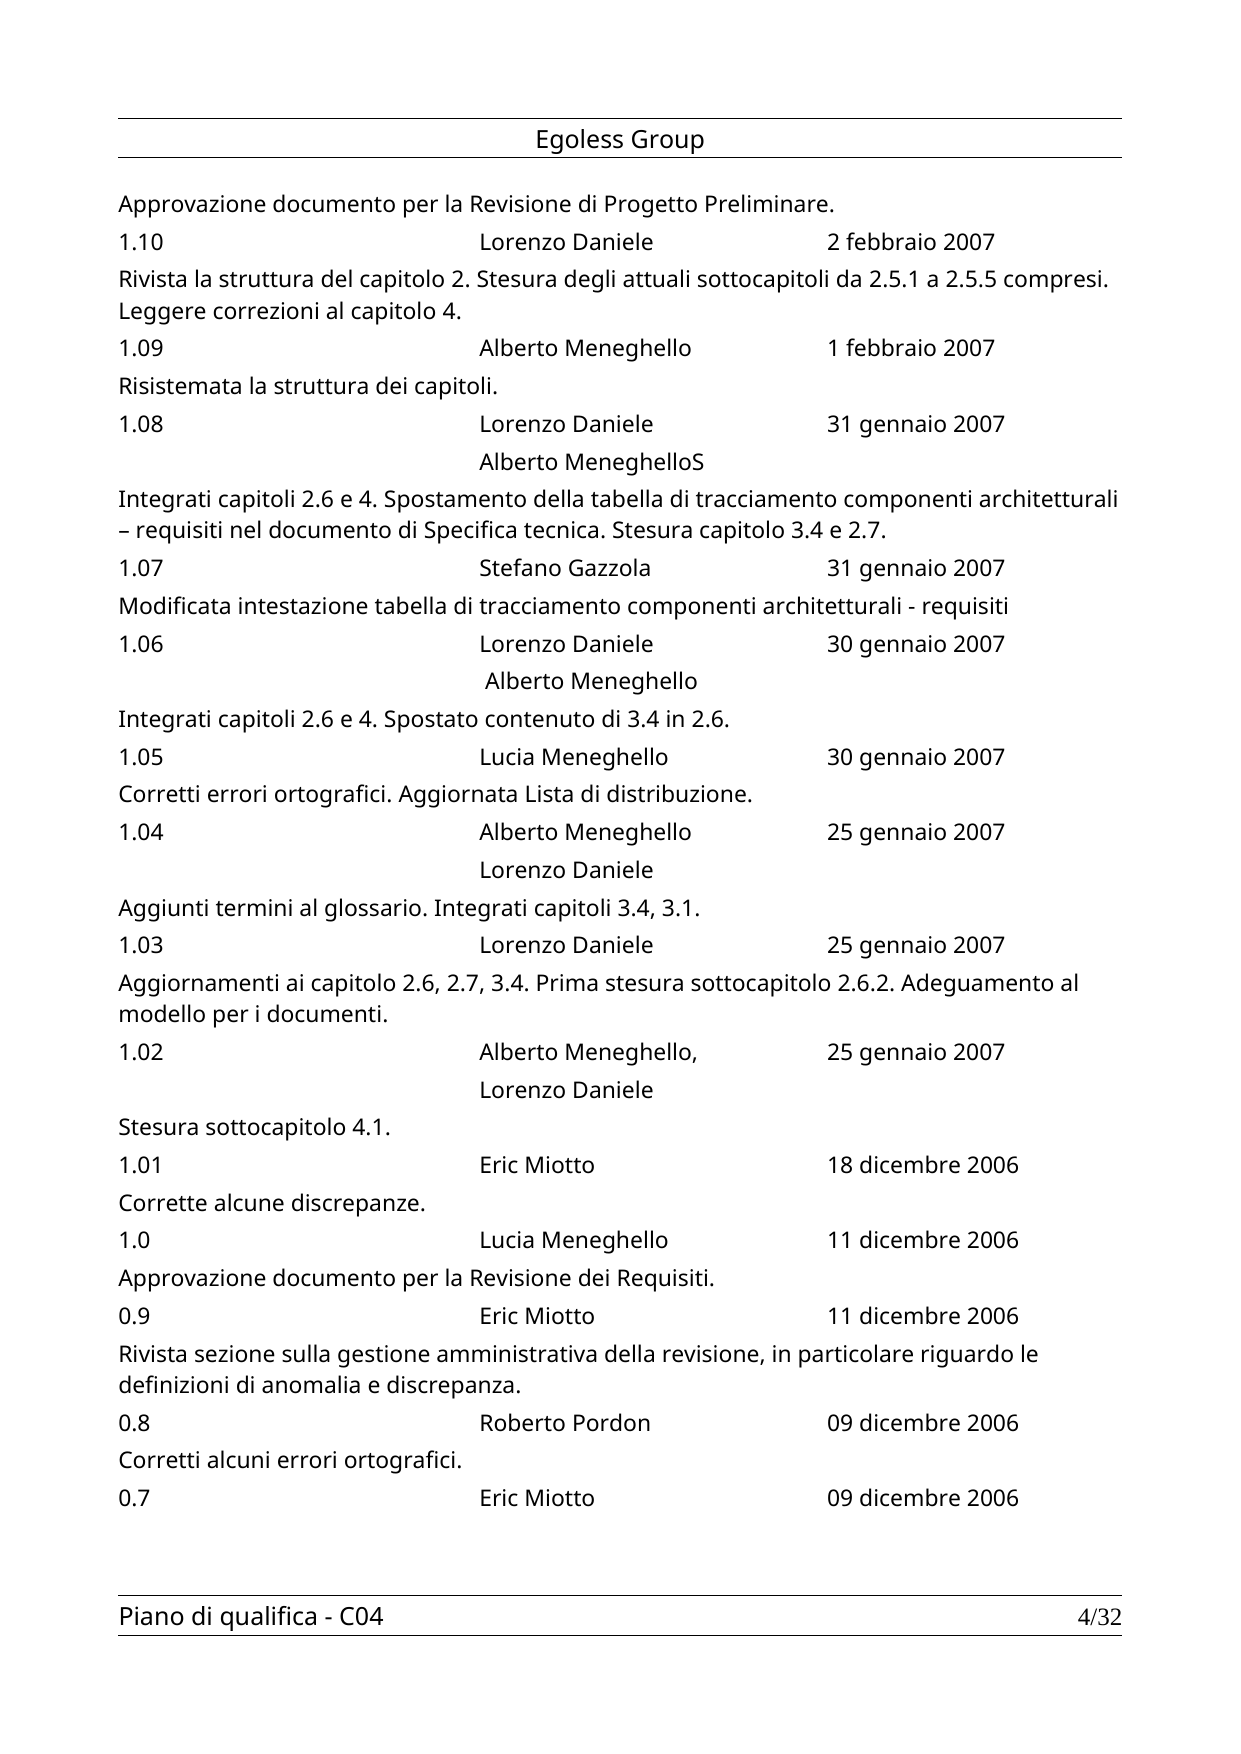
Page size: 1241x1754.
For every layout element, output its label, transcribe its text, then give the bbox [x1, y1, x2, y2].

text 0.8 Roberto Pordon 09 dicembre 2006 [118, 1406, 1122, 1438]
text Aggiunti termini al glossario. Integrati capitoli 3.4, 3.1. [118, 891, 1122, 923]
text Corretti alcuni errori ortografici. [118, 1444, 1122, 1475]
text 0.9 Eric Miotto 11 dicembre 2006 [118, 1300, 1122, 1331]
text 1.09 Alberto Meneghello 1 febbraio 2007 [118, 332, 1122, 363]
text Aggiornamenti ai capitolo 2.6, 2.7, 3.4. Prima stesura sottocapitolo 2.6.2. Adeguamento al modello per i documenti. [118, 967, 1122, 1029]
text Lorenzo Daniele [118, 854, 1122, 885]
text 1.03 Lorenzo Daniele 25 gennaio 2007 [118, 929, 1122, 960]
text 1.02 Alberto Meneghello, 25 gennaio 2007 [118, 1036, 1122, 1067]
text 1.06 Lorenzo Daniele 30 gennaio 2007 [118, 627, 1122, 659]
text Rivista sezione sulla gestione amministrativa della revisione, in particolare riguardo le definizioni di anomalia e discrepanza. [118, 1337, 1122, 1400]
text Corretti errori ortografici. Aggiornata Lista di distribuzione. [118, 778, 1122, 809]
text 1.07 Stefano Gazzola 31 gennaio 2007 [118, 552, 1122, 583]
text 1.05 Lucia Meneghello 30 gennaio 2007 [118, 741, 1122, 772]
text 1.01 Eric Miotto 18 dicembre 2006 [118, 1149, 1122, 1180]
text 1.0 Lucia Meneghello 11 dicembre 2006 [118, 1224, 1122, 1256]
text Alberto MeneghelloS [118, 445, 1122, 477]
text Lorenzo Daniele [118, 1073, 1122, 1105]
text Modificata intestazione tabella di tracciamento componenti architetturali - requisiti [118, 590, 1122, 621]
text Alberto Meneghello [118, 665, 1122, 696]
text Risistemata la struttura dei capitoli. [118, 370, 1122, 401]
text 0.7 Eric Miotto 09 dicembre 2006 [118, 1482, 1122, 1513]
text Approvazione documento per la Revisione dei Requisiti. [118, 1262, 1122, 1293]
text Rivista la struttura del capitolo 2. Stesura degli attuali sottocapitoli da 2.5.1 a 2.5.5 compresi. Leggere correzioni al capitolo 4. [118, 263, 1122, 326]
text Integrati capitoli 2.6 e 4. Spostato contenuto di 3.4 in 2.6. [118, 703, 1122, 734]
text 1.10 Lorenzo Daniele 2 febbraio 2007 [118, 226, 1122, 257]
text Integrati capitoli 2.6 e 4. Spostamento della tabella di tracciamento componenti architetturali – requisiti nel documento di Specifica tecnica. Stesura capitolo 3.4 e 2.7. [118, 483, 1122, 546]
text 1.08 Lorenzo Daniele 31 gennaio 2007 [118, 408, 1122, 439]
text Stesura sottocapitolo 4.1. [118, 1111, 1122, 1142]
text Approvazione documento per la Revisione di Progetto Preliminare. [118, 188, 1122, 219]
text Corrette alcune discrepanze. [118, 1187, 1122, 1218]
text 1.04 Alberto Meneghello 25 gennaio 2007 [118, 816, 1122, 847]
